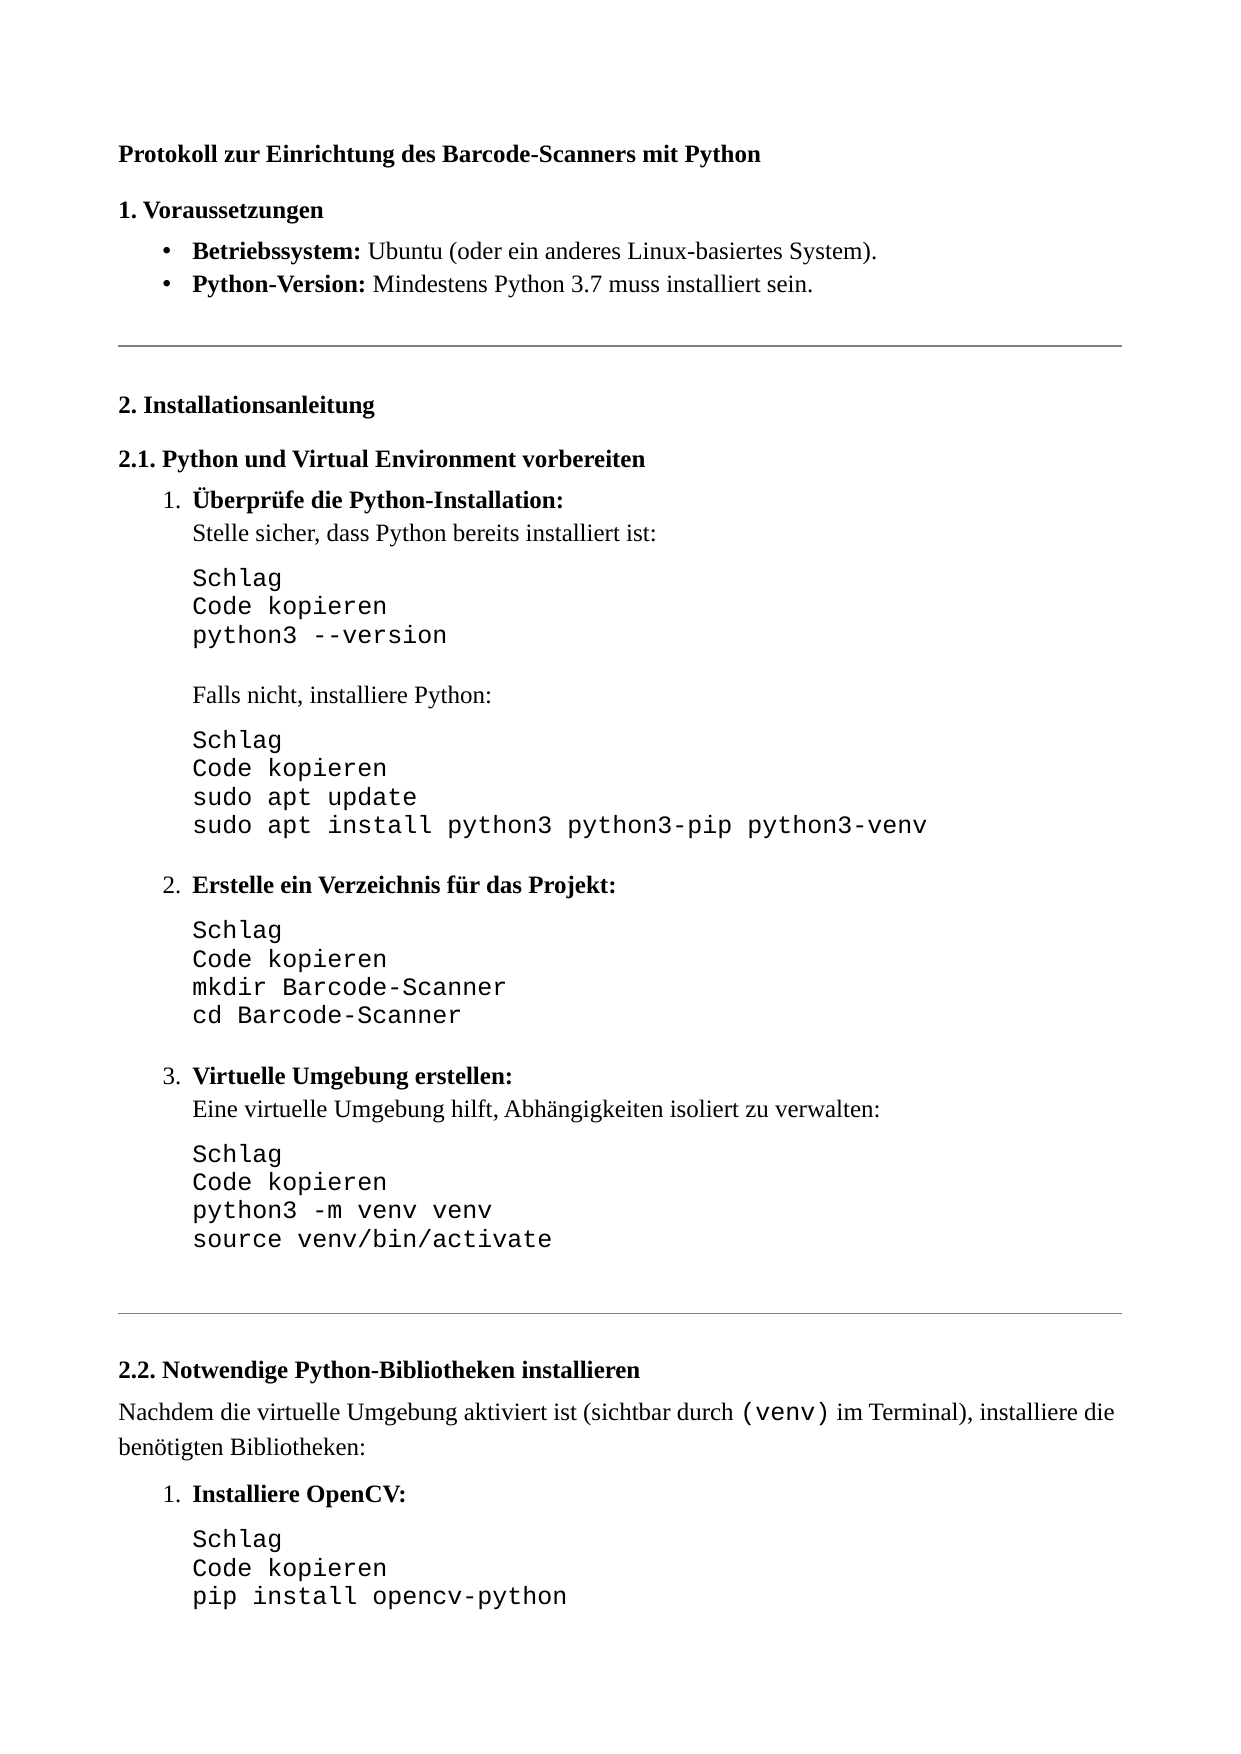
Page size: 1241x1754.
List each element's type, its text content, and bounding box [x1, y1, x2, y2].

list Erstelle ein Verzeichnis für das Projekt: [162, 870, 1122, 899]
list Schlag [162, 1527, 1122, 1555]
text Nachdem die virtuelle Umgebung aktiviert ist (sichtbar durch (venv) im Terminal), installiere die benötigten Bibliotheken: [118, 1397, 1122, 1461]
subtitle 2.2. Notwendige Python-Bibliotheken installieren [118, 1355, 1122, 1384]
list Schlag [162, 728, 1122, 756]
list Betriebssystem: Ubuntu (oder ein anderes Linux-basiertes System). [162, 236, 1122, 265]
list Virtuelle Umgebung erstellen: Eine virtuelle Umgebung hilft, Abhängigkeiten isoliert zu verwalten: [162, 1061, 1122, 1123]
list Schlag [162, 1141, 1122, 1170]
list Schlag [162, 566, 1122, 594]
list Code kopieren [162, 594, 1122, 622]
list sudo apt update [162, 784, 1122, 813]
list Code kopieren [162, 756, 1122, 784]
list Überprüfe die Python-Installation: Stelle sicher, dass Python bereits installiert ist: [162, 485, 1122, 547]
list source venv/bin/activate [162, 1226, 1122, 1255]
list Code kopieren [162, 1170, 1122, 1198]
subtitle 2.1. Python und Virtual Environment vorbereiten [118, 444, 1122, 472]
list sudo apt install python3 python3-pip python3-venv [162, 813, 1122, 841]
list python3 -m venv venv [162, 1198, 1122, 1226]
list python3 --version [162, 622, 1122, 651]
subtitle 1. Voraussetzungen [118, 195, 1122, 223]
list pip install opencv-python [162, 1584, 1122, 1612]
list Code kopieren [162, 1555, 1122, 1584]
list Falls nicht, installiere Python: [162, 680, 1122, 709]
list Code kopieren [162, 946, 1122, 975]
list mkdir Barcode-Scanner [162, 975, 1122, 1003]
list Installiere OpenCV: [162, 1479, 1122, 1508]
list Python-Version: Mindestens Python 3.7 muss installiert sein. [162, 269, 1122, 298]
list cd Barcode-Scanner [162, 1003, 1122, 1031]
list Schlag [162, 918, 1122, 946]
subtitle Protokoll zur Einrichtung des Barcode-Scanners mit Python [118, 139, 1122, 168]
subtitle 2. Installationsanleitung [118, 390, 1122, 419]
